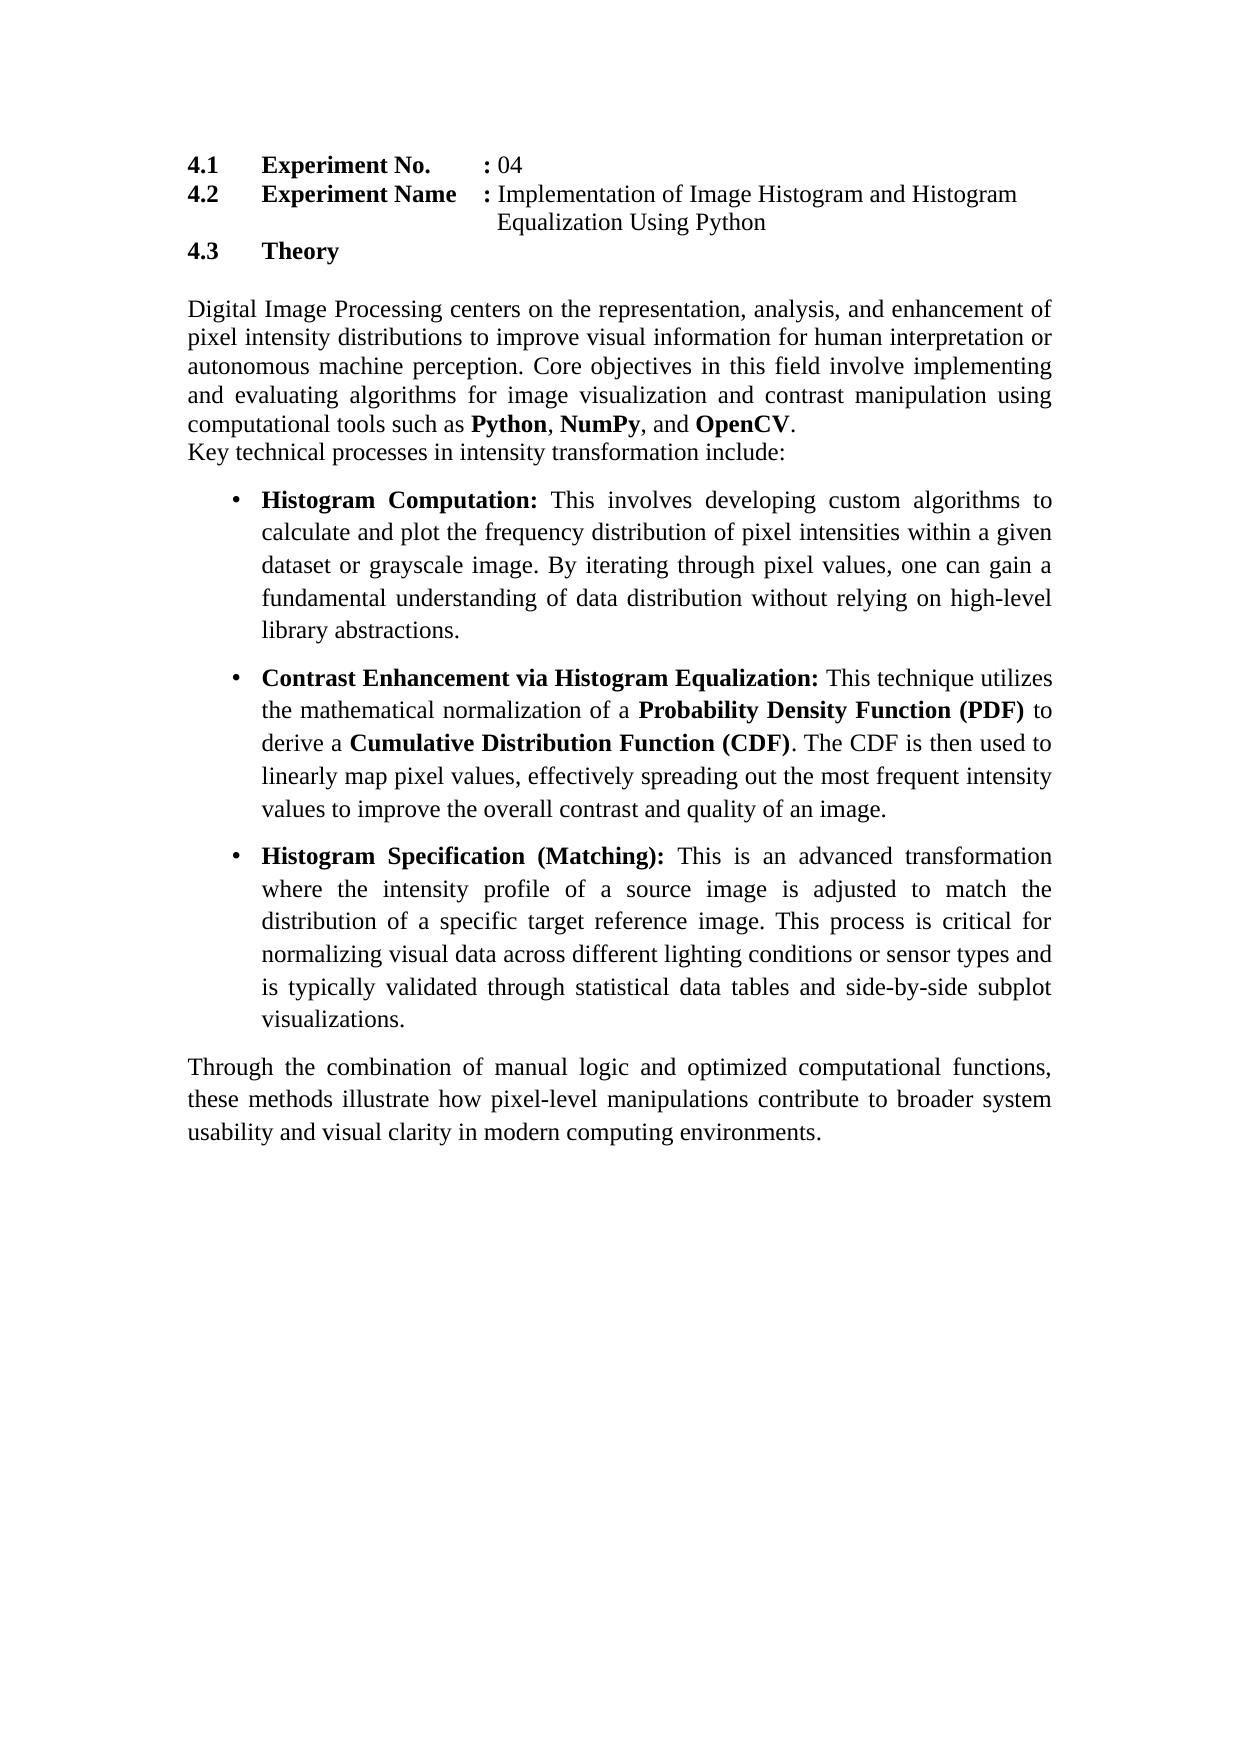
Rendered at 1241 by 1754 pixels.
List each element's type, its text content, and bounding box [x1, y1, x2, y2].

text 4.1 Experiment No. : 04 [187, 150, 1053, 179]
text Through the combination of manual logic and optimized computational functions, these methods illustrate how pixel-level manipulations contribute to broader system usability and visual clarity in modern computing environments. [187, 1052, 1053, 1146]
list Histogram Computation: This involves developing custom algorithms to calculate and plot the frequency distribution of pixel intensities within a given dataset or grayscale image. By iterating through pixel values, one can gain a fundamental understanding of data distribution without relying on high-level library abstractions. [232, 485, 1053, 644]
text Key technical processes in intensity transformation include: [187, 437, 1053, 466]
list Histogram Specification (Matching): This is an advanced transformation where the intensity profile of a source image is adjusted to match the distribution of a specific target reference image. This process is critical for normalizing visual data across different lighting conditions or sensor types and is typically validated through statistical data tables and side-by-side subplot visualizations. [232, 841, 1053, 1033]
text Digital Image Processing centers on the representation, analysis, and enhancement of pixel intensity distributions to improve visual information for human interpretation or autonomous machine perception. Core objectives in this field involve implementing and evaluating algorithms for image visualization and contrast manipulation using computational tools such as Python, NumPy, and OpenCV. [187, 294, 1053, 437]
list Contrast Enhancement via Histogram Equalization: This technique utilizes the mathematical normalization of a Probability Density Function (PDF) to derive a Cumulative Distribution Function (CDF). The CDF is then used to linearly map pixel values, effectively spreading out the most frequent intensity values to improve the overall contrast and quality of an image. [232, 663, 1053, 822]
text 4.2 Experiment Name : Implementation of Image Histogram and Histogram Equalization Using Python [187, 179, 1053, 236]
text 4.3 Theory [187, 236, 1053, 265]
